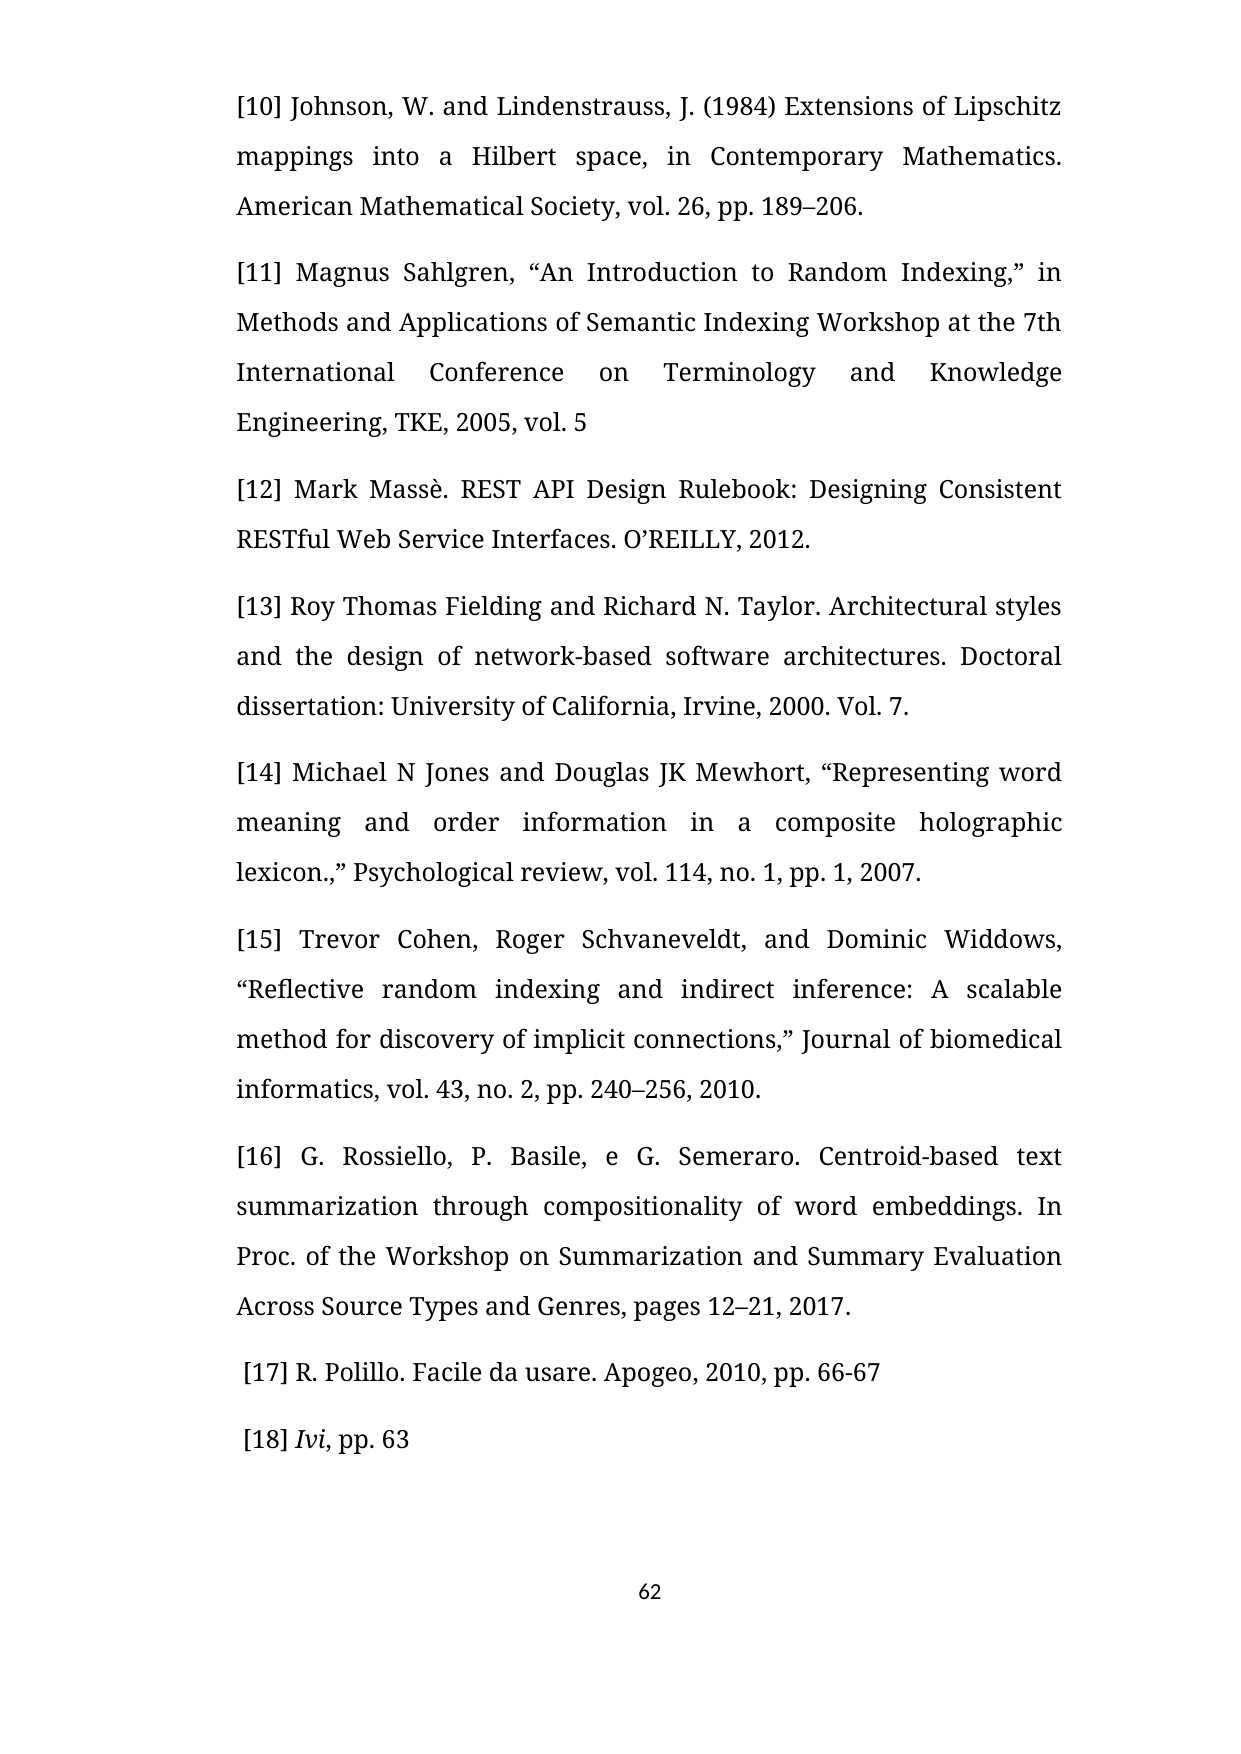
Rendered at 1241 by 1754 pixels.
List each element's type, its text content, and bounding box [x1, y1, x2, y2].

text [16] G. Rossiello, P. Basile, e G. Semeraro. Centroid-based text summarization through compositionality of word embeddings. In Proc. of the Workshop on Summarization and Summary Evaluation Across Source Types and Genres, pages 12–21, 2017. [236, 1125, 1063, 1325]
text [12] Mark Massè. REST API Design Rulebook: Designing Consistent RESTful Web Service Interfaces. O’REILLY, 2012. [236, 458, 1063, 558]
text [11] Magnus Sahlgren, “An Introduction to Random Indexing,” in Methods and Applications of Semantic Indexing Workshop at the 7th International Conference on Terminology and Knowledge Engineering, TKE, 2005, vol. 5 [236, 242, 1063, 442]
text [13] Roy Thomas Fielding and Richard N. Taylor. Architectural styles and the design of network-based software architectures. Doctoral dissertation: University of California, Irvine, 2000. Vol. 7. [236, 575, 1063, 725]
text [18] Ivi, pp. 63 [236, 1408, 1063, 1458]
text [10] Johnson, W. and Lindenstrauss, J. (1984) Extensions of Lipschitz mappings into a Hilbert space, in Contemporary Mathematics. American Mathematical Society, vol. 26, pp. 189–206. [236, 75, 1063, 225]
text [17] R. Polillo. Facile da usare. Apogeo, 2010, pp. 66-67 [236, 1342, 1063, 1392]
text [14] Michael N Jones and Douglas JK Mewhort, “Representing word meaning and order information in a composite holographic lexicon.,” Psychological review, vol. 114, no. 1, pp. 1, 2007. [236, 742, 1063, 892]
text [15] Trevor Cohen, Roger Schvaneveldt, and Dominic Widdows, “Reflective random indexing and indirect inference: A scalable method for discovery of implicit connections,” Journal of biomedical informatics, vol. 43, no. 2, pp. 240–256, 2010. [236, 908, 1063, 1108]
